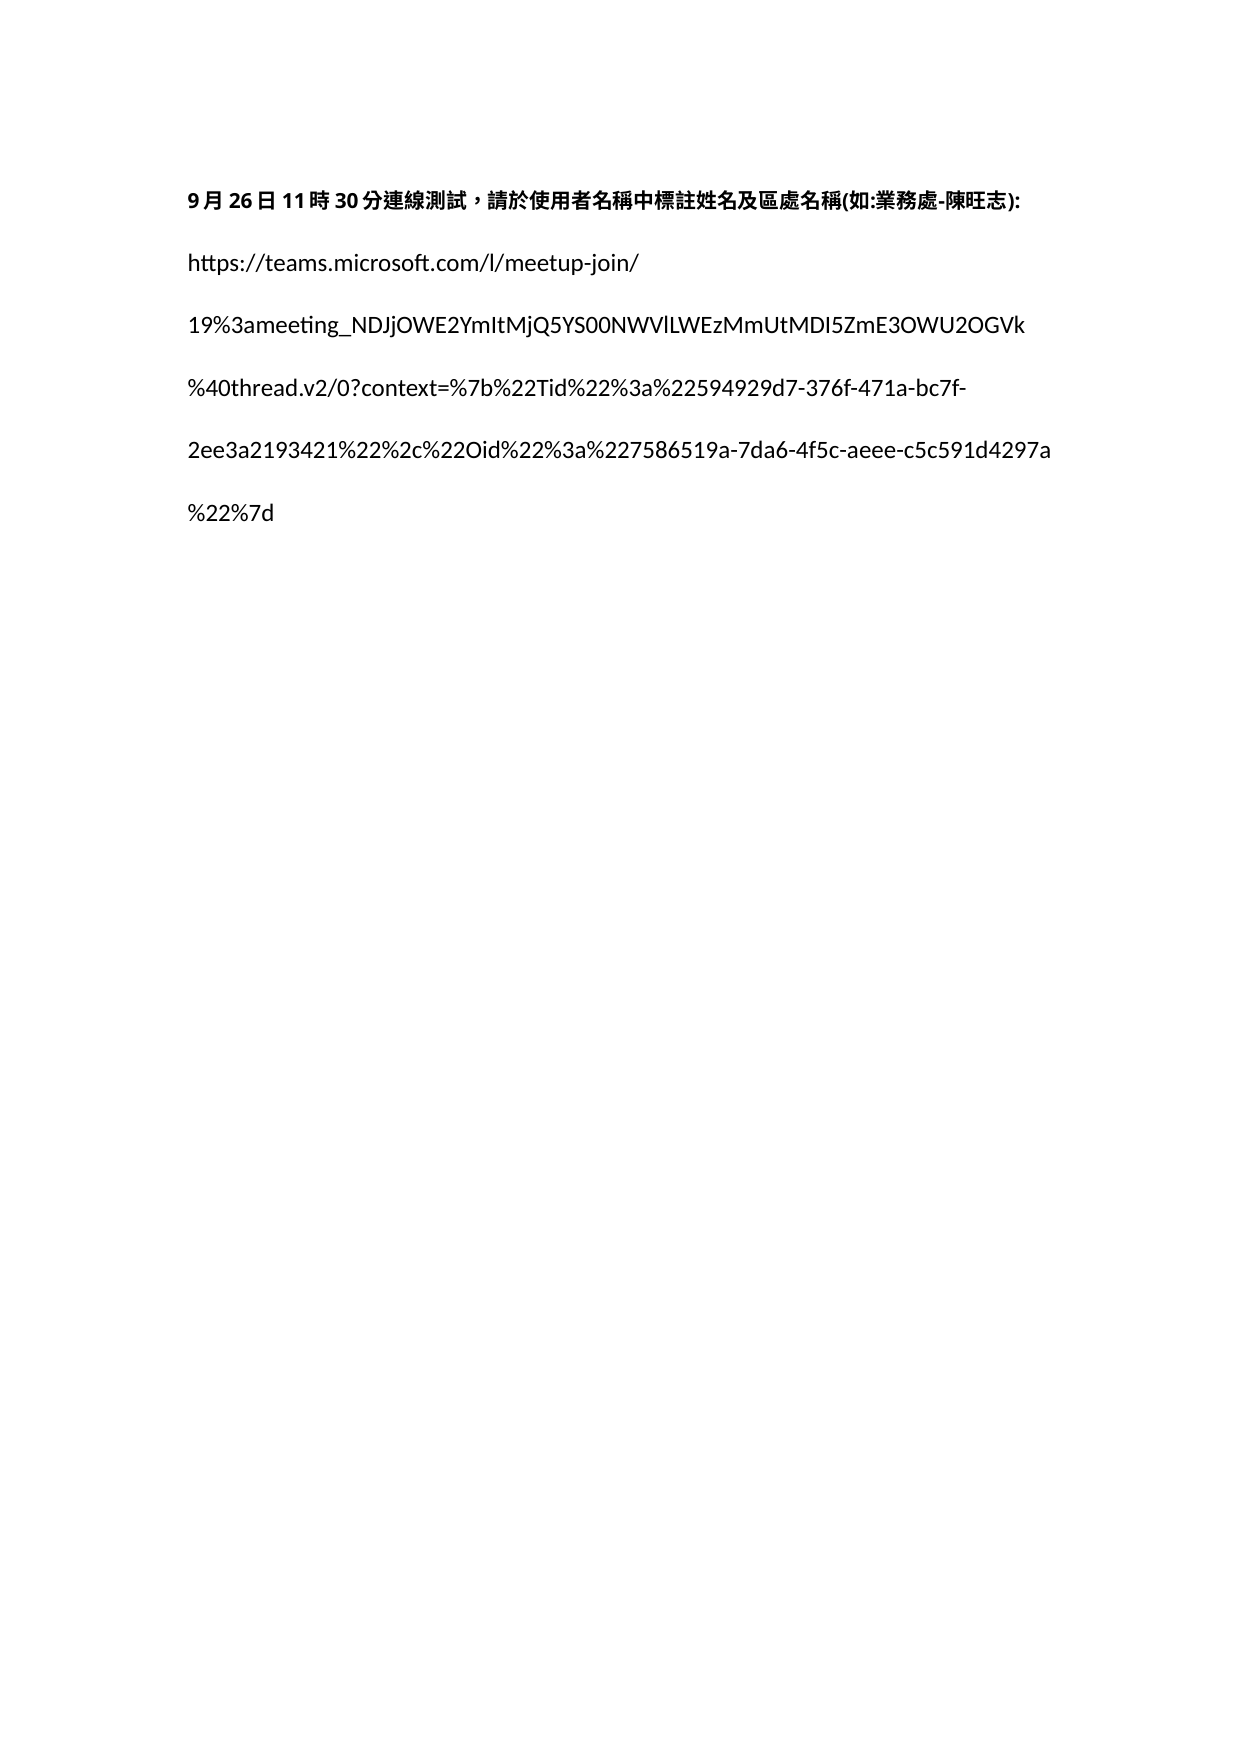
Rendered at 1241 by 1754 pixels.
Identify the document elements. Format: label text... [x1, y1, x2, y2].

text 9月26日11時30分連線測試，請於使用者名稱中標註姓名及區處名稱(如:業務處-陳旺志): [187, 158, 1053, 221]
text https://teams.microsoft.com/l/meetup-join/19%3ameeting_NDJjOWE2YmItMjQ5YS00NWVlLWEzMmUtMDI5ZmE3OWU2OGVk%40thread.v2/0?context=%7b%22Tid%22%3a%22594929d7-376f-471a-bc7f-2ee3a2193421%22%2c%22Oid%22%3a%227586519a-7da6-4f5c-aeee-c5c591d4297a%22%7d [187, 221, 1053, 533]
